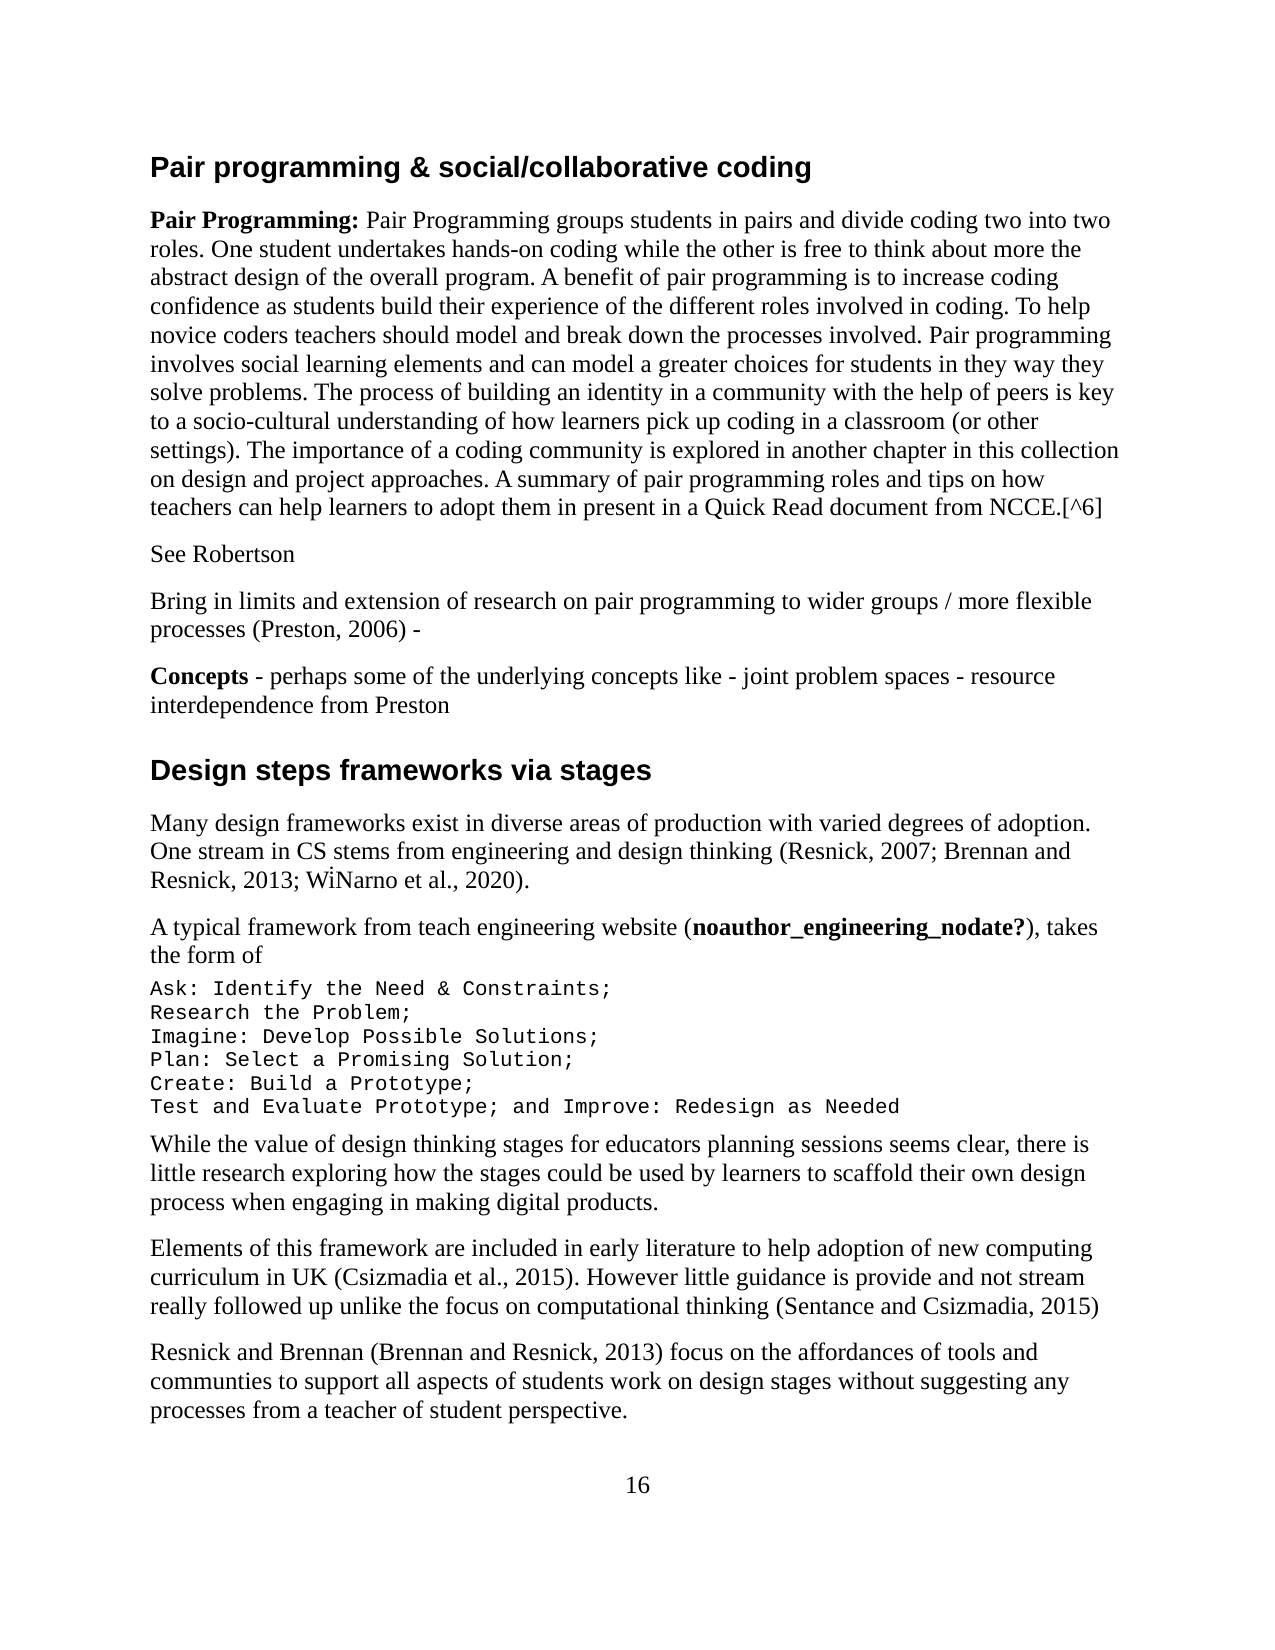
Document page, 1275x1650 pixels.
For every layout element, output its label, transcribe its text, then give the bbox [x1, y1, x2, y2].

text See Robertson [150, 539, 1125, 568]
text Create: Build a Prototype; [150, 1073, 1125, 1097]
text Pair Programming: Pair Programming groups students in pairs and divide coding two into two roles. One student undertakes hands-on coding while the other is free to think about more the abstract design of the overall program. A benefit of pair programming is to increase coding confidence as students build their experience of the different roles involved in coding. To help novice coders teachers should model and break down the processes involved. Pair programming involves social learning elements and can model a greater choices for students in they way they solve problems. The process of building an identity in a community with the help of peers is key to a socio-cultural understanding of how learners pick up coding in a classroom (or other settings). The importance of a coding community is explored in another chapter in this collection on design and project approaches. A summary of pair programming roles and tips on how teachers can help learners to adopt them in present in a Quick Read document from NCCE.[^6] [150, 205, 1125, 521]
text A typical framework from teach engineering website (noauthor_engineering_nodate?), takes the form of [150, 912, 1125, 969]
text Plan: Select a Promising Solution; [150, 1049, 1125, 1073]
text Bring in limits and extension of research on pair programming to wider groups / more flexible processes (Preston, 2006) - [150, 586, 1125, 643]
text Many design frameworks exist in diverse areas of production with varied degrees of adoption. One stream in CS stems from engineering and design thinking (Resnick, 2007; Brennan and Resnick, 2013; Wi̇Narno et al., 2020). [150, 808, 1125, 894]
text Test and Evaluate Prototype; and Improve: Redesign as Needed [150, 1097, 1125, 1120]
text Elements of this framework are included in early literature to help adoption of new computing curriculum in UK (Csizmadia et al., 2015). However little guidance is provide and not stream really followed up unlike the focus on computational thinking (Sentance and Csizmadia, 2015) [150, 1233, 1125, 1319]
text Research the Problem; [150, 1002, 1125, 1026]
text Ask: Identify the Need & Constraints; [150, 978, 1125, 1002]
text While the value of design thinking stages for educators planning sessions seems clear, there is little research exploring how the stages could be used by learners to scaffold their own design process when engaging in making digital products. [150, 1129, 1125, 1215]
subtitle Pair programming & social/collaborative coding [150, 150, 1125, 183]
subtitle Design steps frameworks via stages [150, 753, 1125, 786]
text Concepts - perhaps some of the underlying concepts like - joint problem spaces - resource interdependence from Preston [150, 661, 1125, 719]
text Resnick and Brennan (Brennan and Resnick, 2013) focus on the affordances of tools and communties to support all aspects of students work on design stages without suggesting any processes from a teacher of student perspective. [150, 1337, 1125, 1424]
text Imagine: Develop Possible Solutions; [150, 1026, 1125, 1049]
